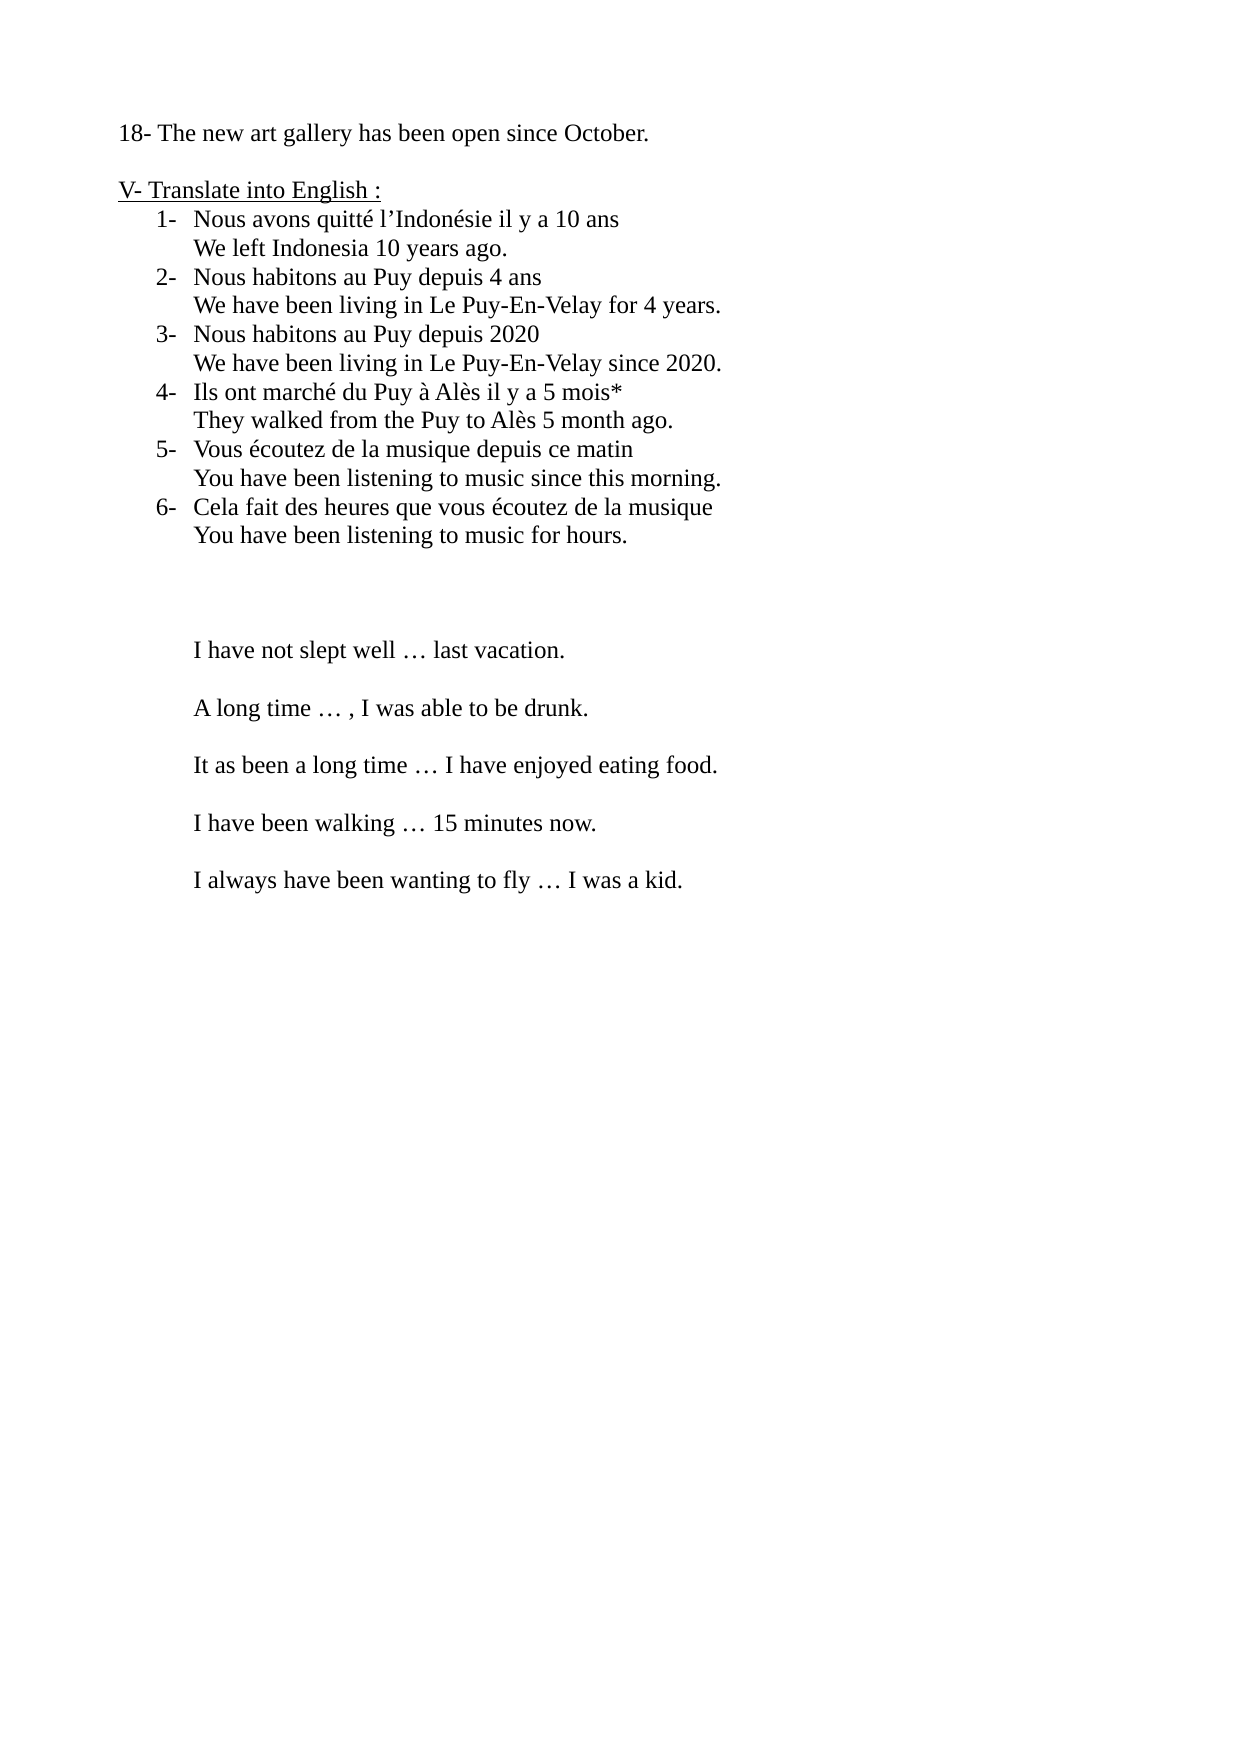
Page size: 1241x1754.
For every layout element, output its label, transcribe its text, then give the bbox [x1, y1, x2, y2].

list Nous habitons au Puy depuis 2020 [156, 319, 1122, 348]
text I always have been wanting to fly … I was a kid. [193, 866, 1122, 894]
text 18- The new art gallery has been open since October. [118, 118, 1122, 147]
text V- Translate into English : [118, 176, 1122, 204]
list Nous habitons au Puy depuis 4 ans [156, 262, 1122, 291]
text I have not slept well … last vacation. [193, 636, 1122, 664]
text We have been living in Le Puy-En-Velay since 2020. [193, 348, 1122, 377]
text We left Indonesia 10 years ago. [193, 233, 1122, 262]
text I have been walking … 15 minutes now. [193, 808, 1122, 837]
text They walked from the Puy to Alès 5 month ago. [193, 406, 1122, 434]
text A long time … , I was able to be drunk. [193, 693, 1122, 722]
text It as been a long time … I have enjoyed eating food. [193, 751, 1122, 779]
list Nous avons quitté l’Indonésie il y a 10 ans [156, 204, 1122, 233]
list Cela fait des heures que vous écoutez de la musique [156, 492, 1122, 521]
text We have been living in Le Puy-En-Velay for 4 years. [193, 291, 1122, 319]
list Ils ont marché du Puy à Alès il y a 5 mois* [156, 377, 1122, 406]
list Vous écoutez de la musique depuis ce matin [156, 434, 1122, 463]
text You have been listening to music since this morning. [193, 463, 1122, 492]
text You have been listening to music for hours. [193, 521, 1122, 549]
